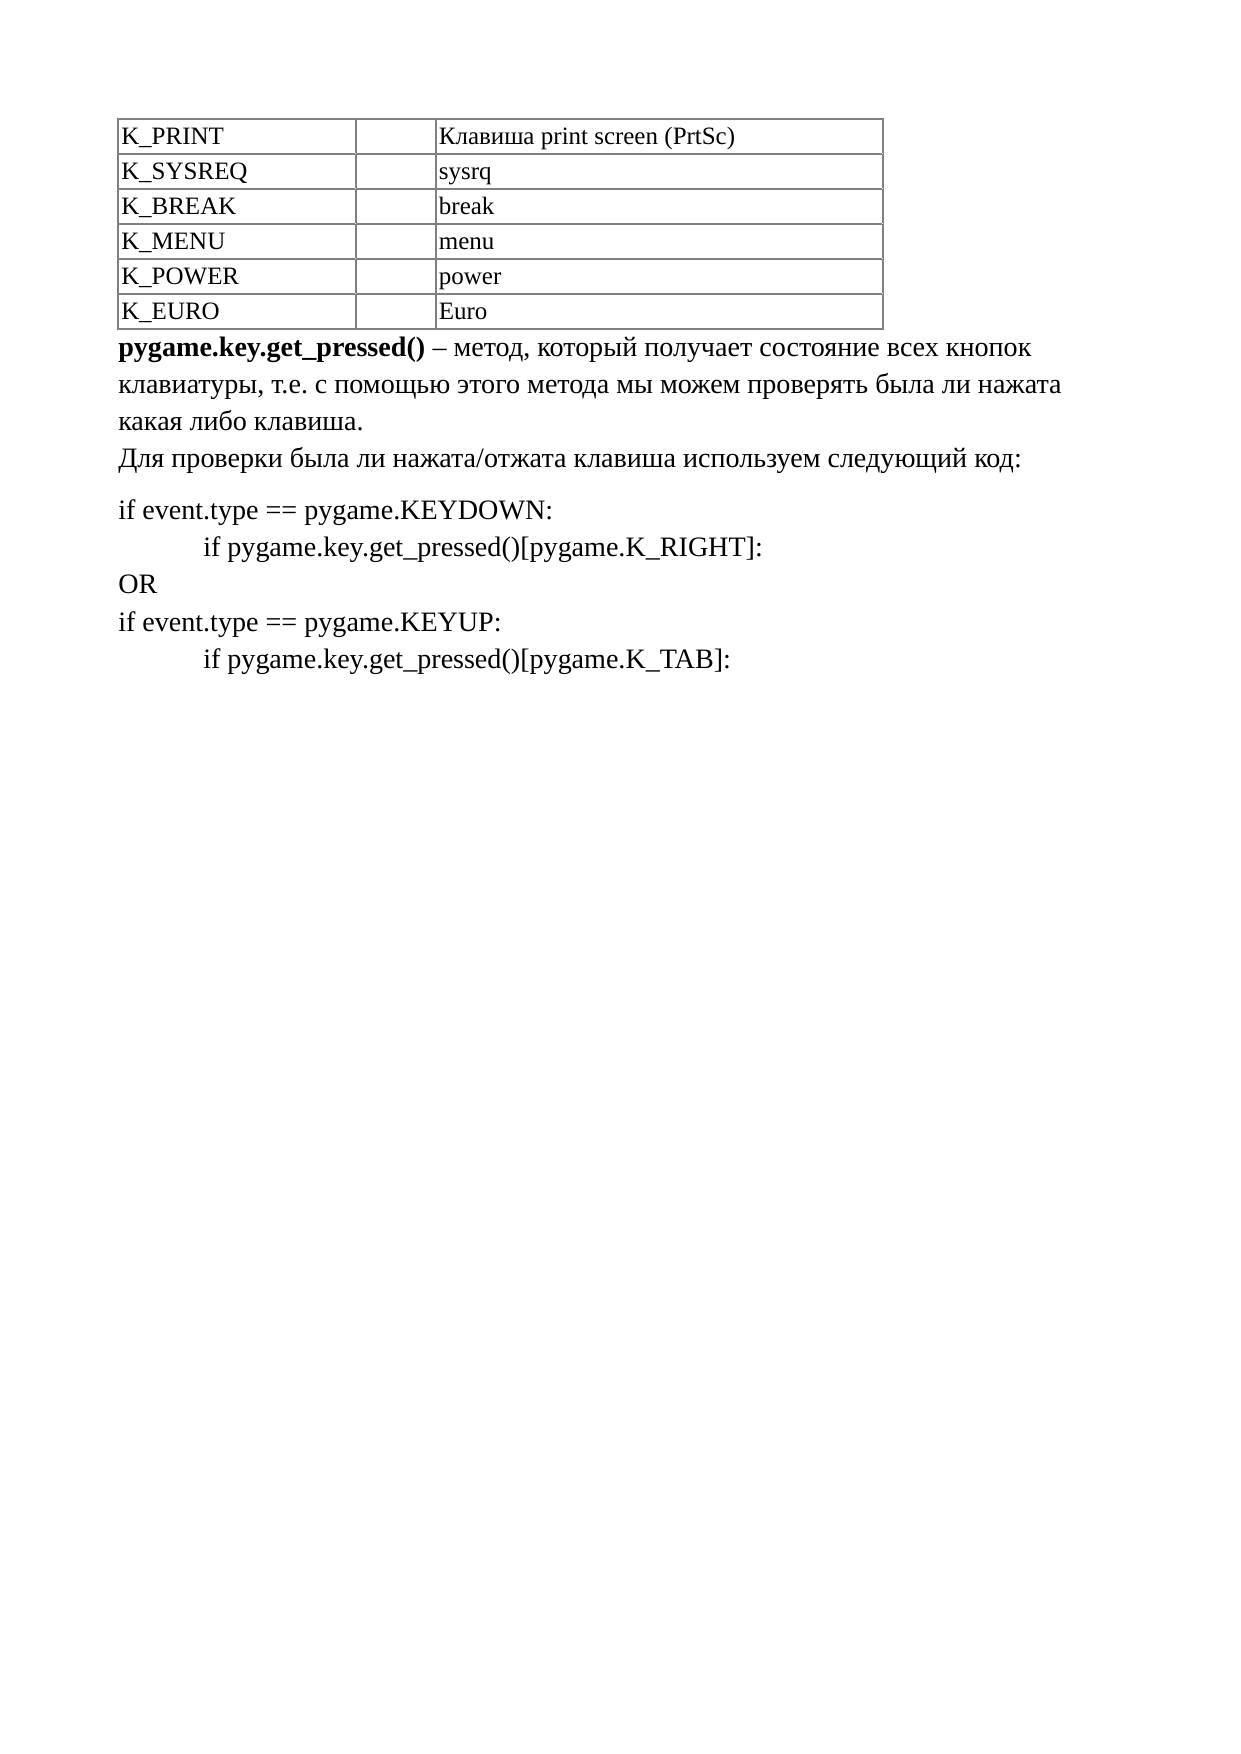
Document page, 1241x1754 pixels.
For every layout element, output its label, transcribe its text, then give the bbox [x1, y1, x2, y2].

table_cell K_EURO [119, 295, 355, 328]
table_cell menu [437, 225, 882, 258]
table_cell K_PRINT [119, 120, 355, 153]
table_cell break [437, 190, 882, 223]
table_cell [357, 190, 435, 223]
table_cell Клавиша print screen (PrtSc) [437, 120, 882, 153]
text pygame.key.get_pressed() – метод, который получает состояние всех кнопок клавиатуры, т.е. с помощью этого метода мы можем проверять была ли нажата какая либо клавиша. Для проверки была ли нажата/отжата клавиша используем следующий код: [118, 330, 1122, 474]
table_cell [357, 155, 435, 188]
table_cell [357, 120, 435, 153]
table_cell Euro [437, 295, 882, 328]
table_cell K_MENU [119, 225, 355, 258]
table_cell [357, 225, 435, 258]
table_cell [357, 260, 435, 293]
table_cell K_POWER [119, 260, 355, 293]
text if event.type == pygame.KEYDOWN: if pygame.key.get_pressed()[pygame.K_RIGHT]: OR if event.type == pygame.KEYUP: if pygame.key.get_pressed()[pygame.K_TAB]: [118, 493, 1122, 707]
table_cell K_BREAK [119, 190, 355, 223]
table_cell [357, 295, 435, 328]
table_cell K_SYSREQ [119, 155, 355, 188]
table_cell power [437, 260, 882, 293]
table_cell sysrq [437, 155, 882, 188]
